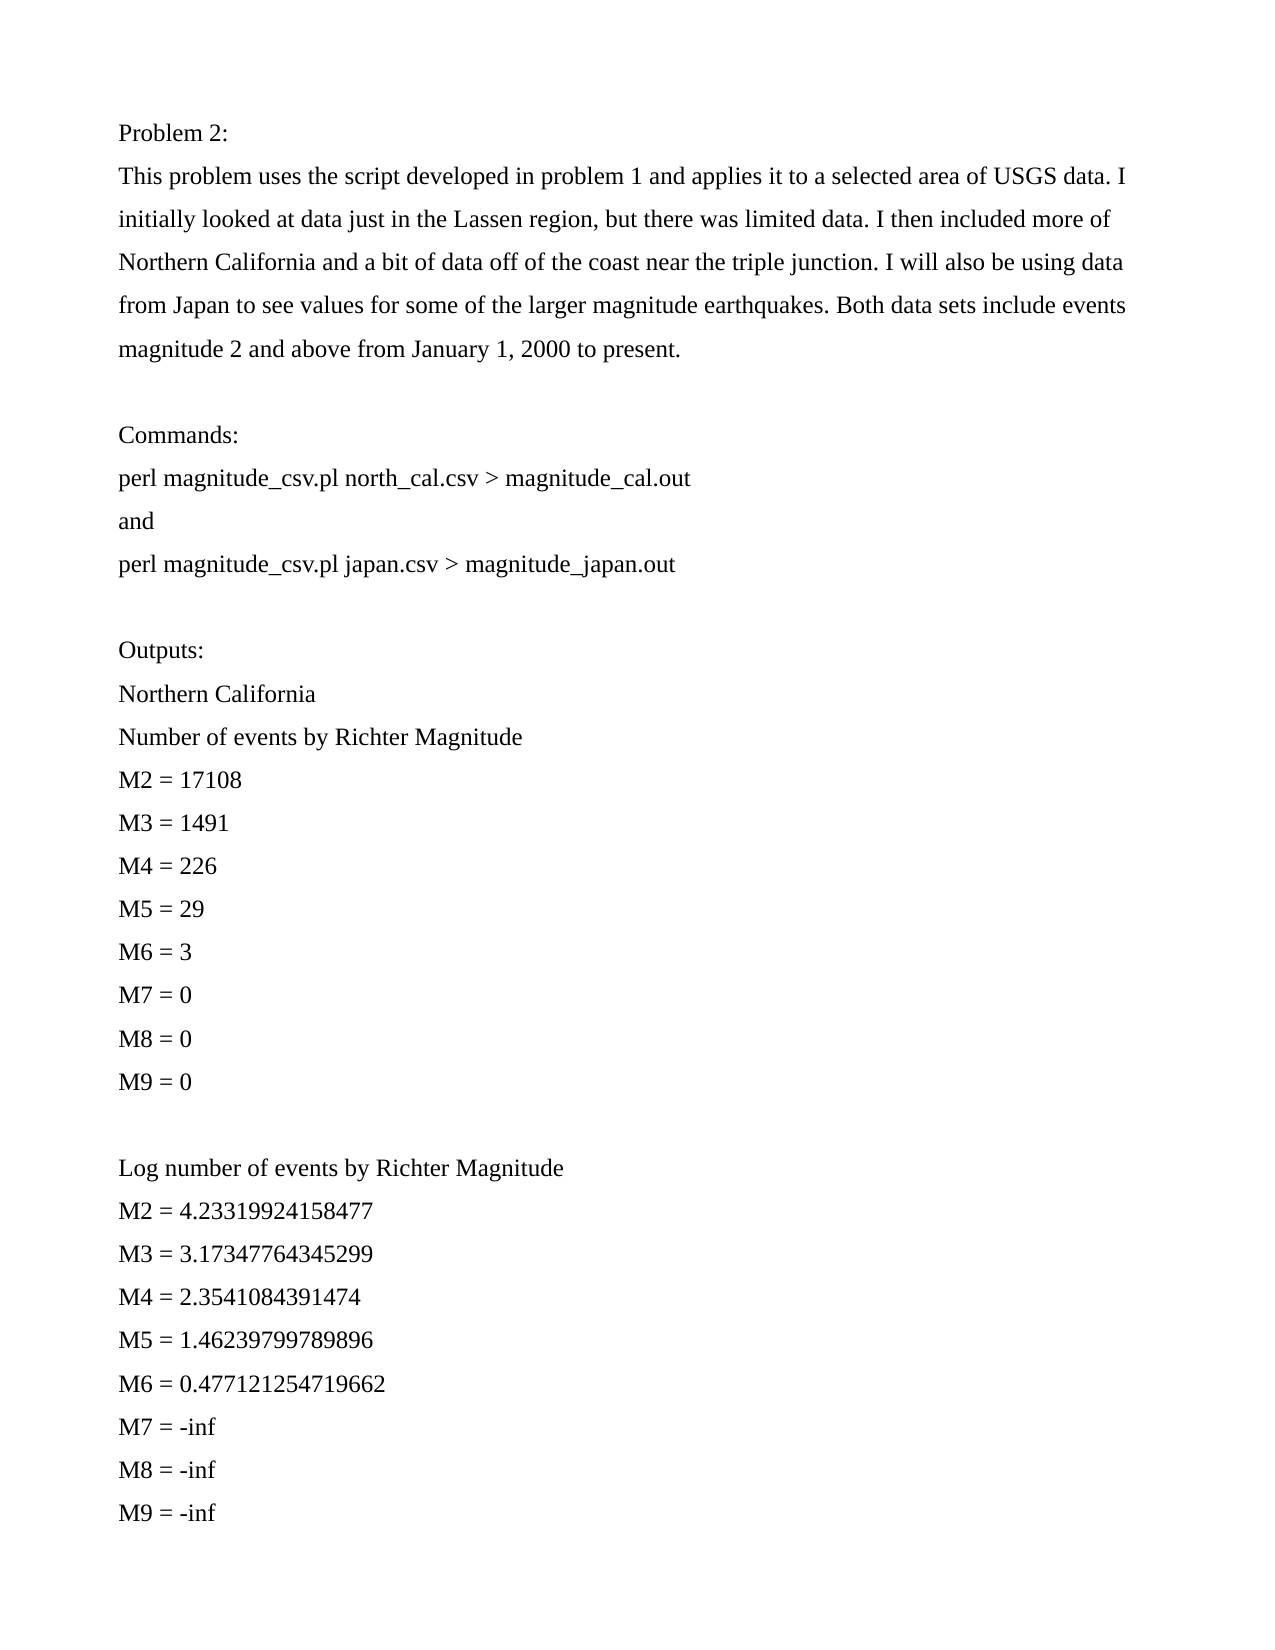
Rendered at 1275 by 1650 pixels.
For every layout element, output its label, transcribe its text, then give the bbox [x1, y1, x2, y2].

text This problem uses the script developed in problem 1 and applies it to a selected area of USGS data. I initially looked at data just in the Lassen region, but there was limited data. I then included more of Northern California and a bit of data off of the coast near the triple junction. I will also be using data from Japan to see values for some of the larger magnitude earthquakes. Both data sets include events magnitude 2 and above from January 1, 2000 to present. [118, 161, 1157, 362]
text M9 = -inf [118, 1498, 1157, 1527]
text Commands: [118, 420, 1157, 449]
text M3 = 1491 [118, 808, 1157, 837]
text M7 = 0 [118, 981, 1157, 1009]
text M9 = 0 [118, 1067, 1157, 1096]
text Problem 2: [118, 118, 1157, 147]
text M2 = 4.23319924158477 [118, 1196, 1157, 1225]
text perl magnitude_csv.pl north_cal.csv > magnitude_cal.out [118, 463, 1157, 492]
text M6 = 3 [118, 937, 1157, 966]
text and [118, 506, 1157, 535]
text Number of events by Richter Magnitude [118, 722, 1157, 751]
text Northern California [118, 679, 1157, 707]
text Log number of events by Richter Magnitude [118, 1153, 1157, 1182]
text M6 = 0.477121254719662 [118, 1369, 1157, 1397]
text M4 = 226 [118, 851, 1157, 880]
text M5 = 1.46239799789896 [118, 1326, 1157, 1354]
text M4 = 2.3541084391474 [118, 1282, 1157, 1311]
text Outputs: [118, 636, 1157, 664]
text perl magnitude_csv.pl japan.csv > magnitude_japan.out [118, 549, 1157, 578]
text M3 = 3.17347764345299 [118, 1239, 1157, 1268]
text M7 = -inf [118, 1412, 1157, 1441]
text M8 = 0 [118, 1024, 1157, 1052]
text M8 = -inf [118, 1455, 1157, 1484]
text M5 = 29 [118, 894, 1157, 923]
text M2 = 17108 [118, 765, 1157, 794]
